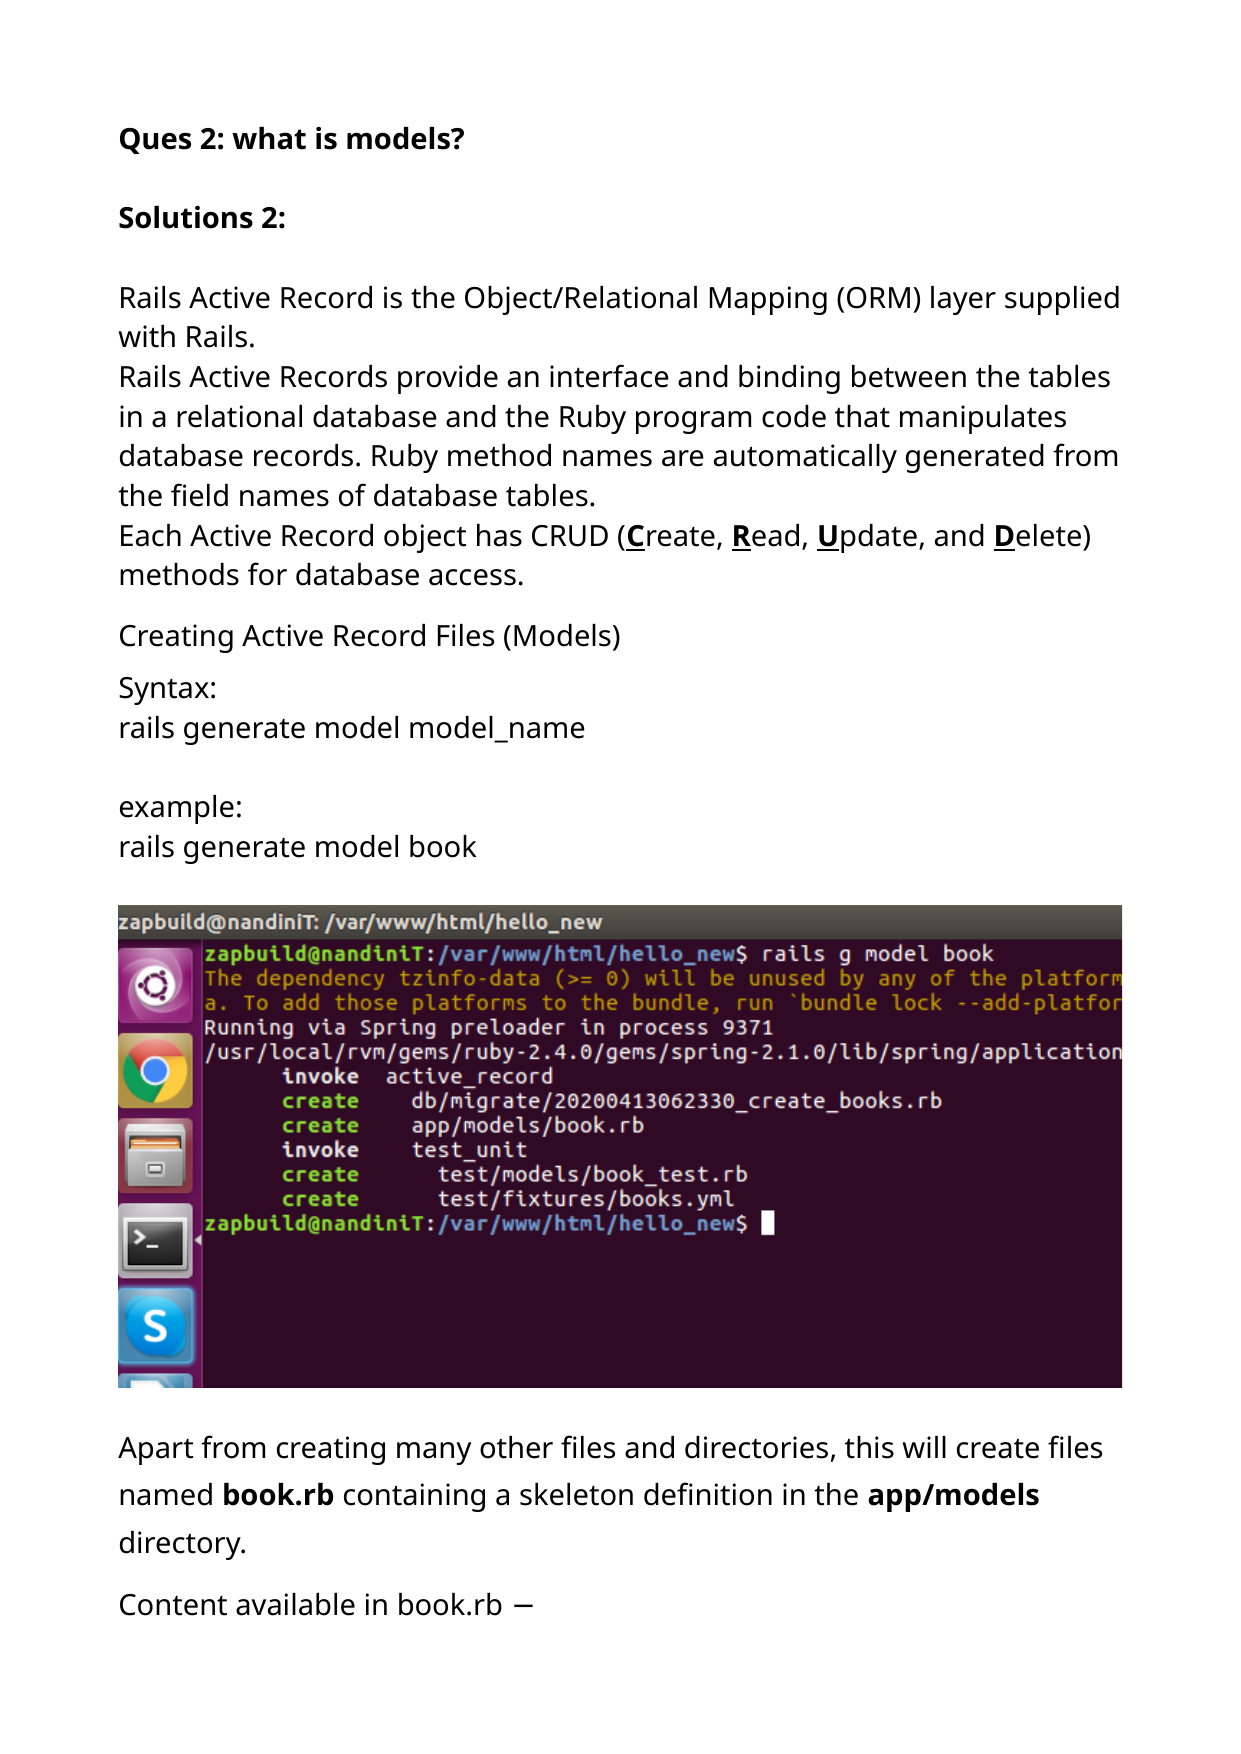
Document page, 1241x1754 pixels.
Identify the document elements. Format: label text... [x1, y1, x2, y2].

text Rails Active Record is the Object/Relational Mapping (ORM) layer supplied with Rails. [118, 277, 1122, 356]
text Rails Active Records provide an interface and binding between the tables in a relational database and the Ruby program code that manipulates database records. Ruby method names are automatically generated from the field names of database tables. [118, 356, 1122, 515]
text Content available in book.rb − [118, 1584, 1122, 1624]
text Each Active Record object has CRUD (Create, Read, Update, and Delete) methods for database access. [118, 515, 1122, 594]
text Ques 2: what is models? [118, 118, 1122, 158]
text Solutions 2: [118, 197, 1122, 237]
text example: [118, 786, 1122, 826]
picture [118, 905, 1123, 1388]
subtitle Creating Active Record Files (Models) [118, 615, 1122, 655]
text rails generate model book [118, 826, 1122, 866]
text Apart from creating many other files and directories, this will create files named book.rb containing a skeleton definition in the app/models directory. [118, 1427, 1122, 1562]
text rails generate model model_name [118, 707, 1122, 747]
text Syntax: [118, 667, 1122, 707]
